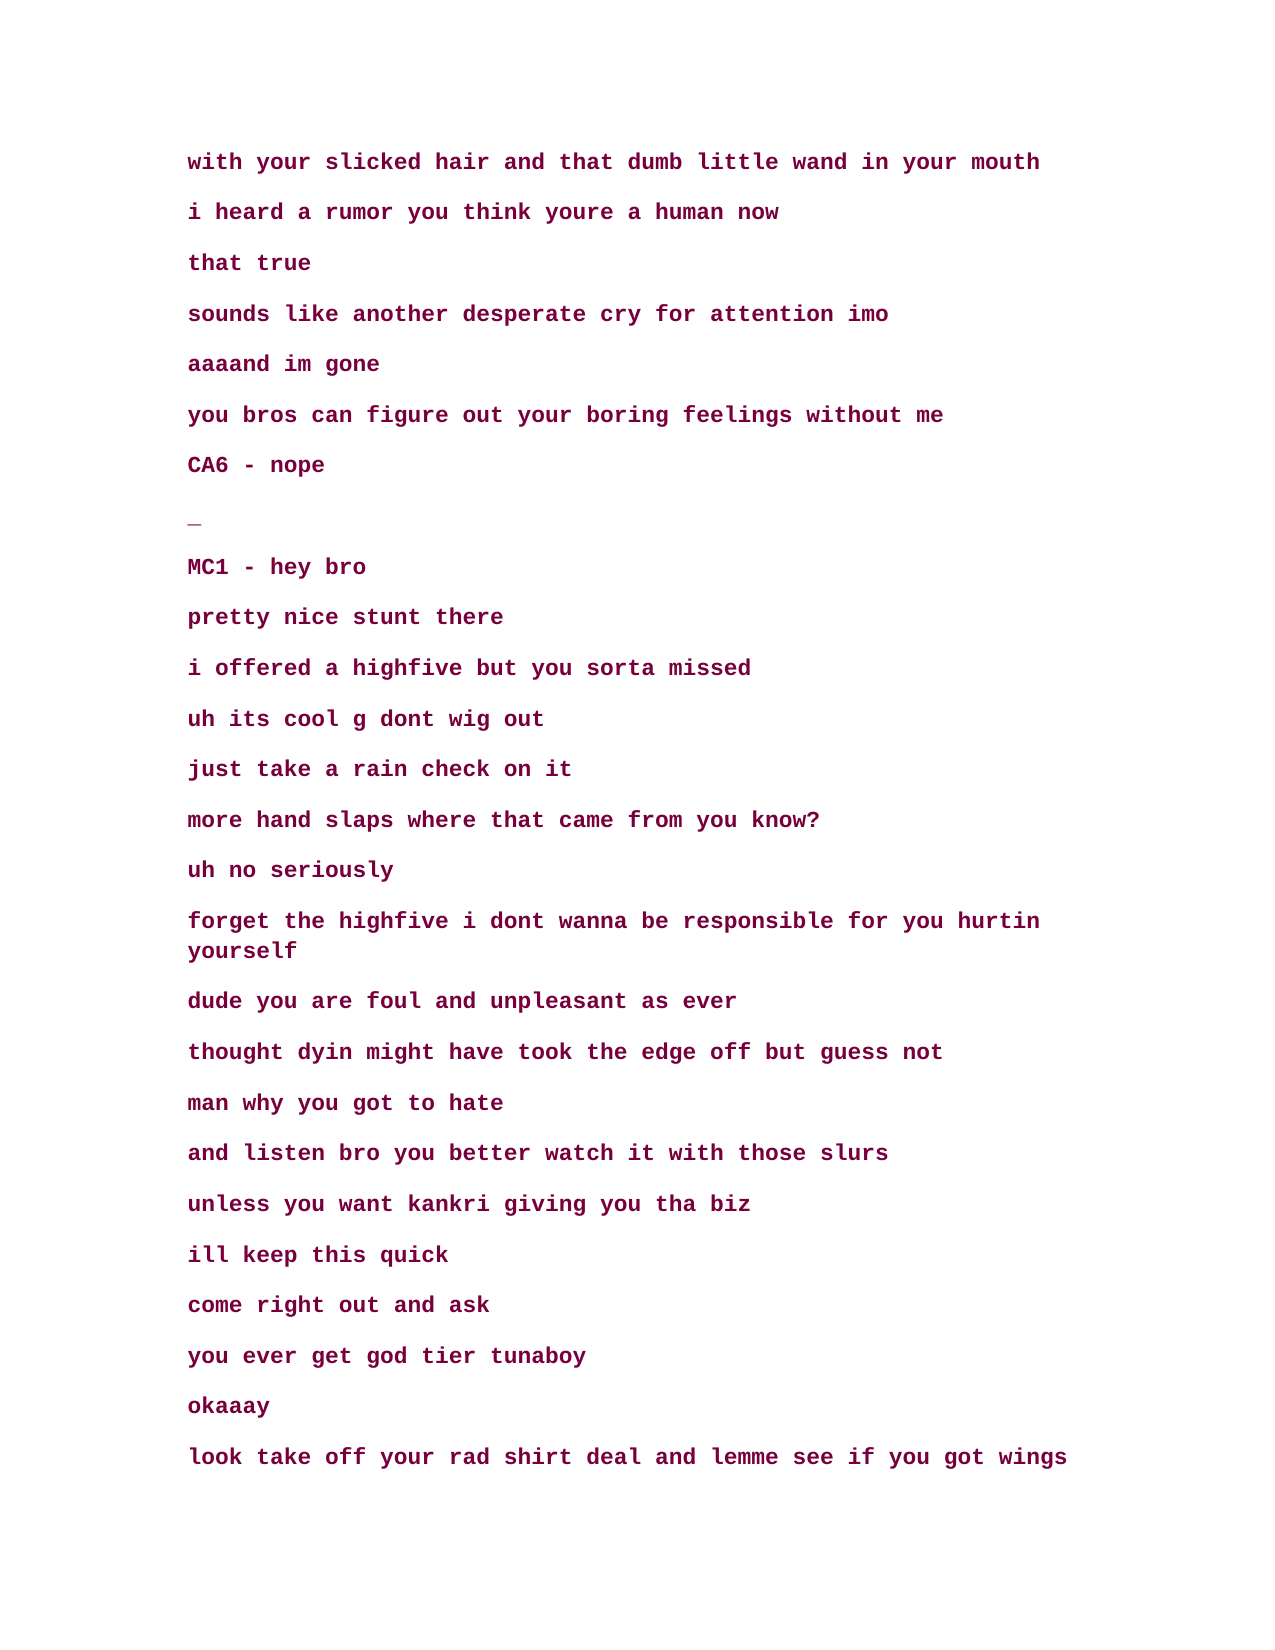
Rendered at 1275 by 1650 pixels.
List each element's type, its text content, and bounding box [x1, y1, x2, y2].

text MC1 - hey bro [187, 555, 1087, 581]
text with your slicked hair and that dumb little wand in your mouth [187, 150, 1087, 176]
text you bros can figure out your boring feelings without me [187, 403, 1087, 429]
text look take off your rad shirt deal and lemme see if you got wings [187, 1445, 1087, 1471]
text aaaand im gone [187, 352, 1087, 378]
text come right out and ask [187, 1293, 1087, 1319]
text sounds like another desperate cry for attention imo [187, 302, 1087, 328]
text pretty nice stunt there [187, 606, 1087, 632]
text CA6 - nope [187, 454, 1087, 480]
text that true [187, 251, 1087, 277]
text man why you got to hate [187, 1091, 1087, 1117]
text i heard a rumor you think youre a human now [187, 201, 1087, 227]
text unless you want kankri giving you tha biz [187, 1192, 1087, 1218]
text ill keep this quick [187, 1243, 1087, 1269]
text just take a rain check on it [187, 757, 1087, 783]
text you ever get god tier tunaboy [187, 1344, 1087, 1370]
text uh no seriously [187, 859, 1087, 885]
text thought dyin might have took the edge off but guess not [187, 1040, 1087, 1066]
text more hand slaps where that came from you know? [187, 808, 1087, 834]
text and listen bro you better watch it with those slurs [187, 1142, 1087, 1168]
text forget the highfive i dont wanna be responsible for you hurtin yourself [187, 909, 1087, 965]
text uh its cool g dont wig out [187, 707, 1087, 733]
text dude you are foul and unpleasant as ever [187, 990, 1087, 1016]
text okaaay [187, 1395, 1087, 1421]
text i offered a highfive but you sorta missed [187, 656, 1087, 682]
text _ [187, 504, 1087, 530]
